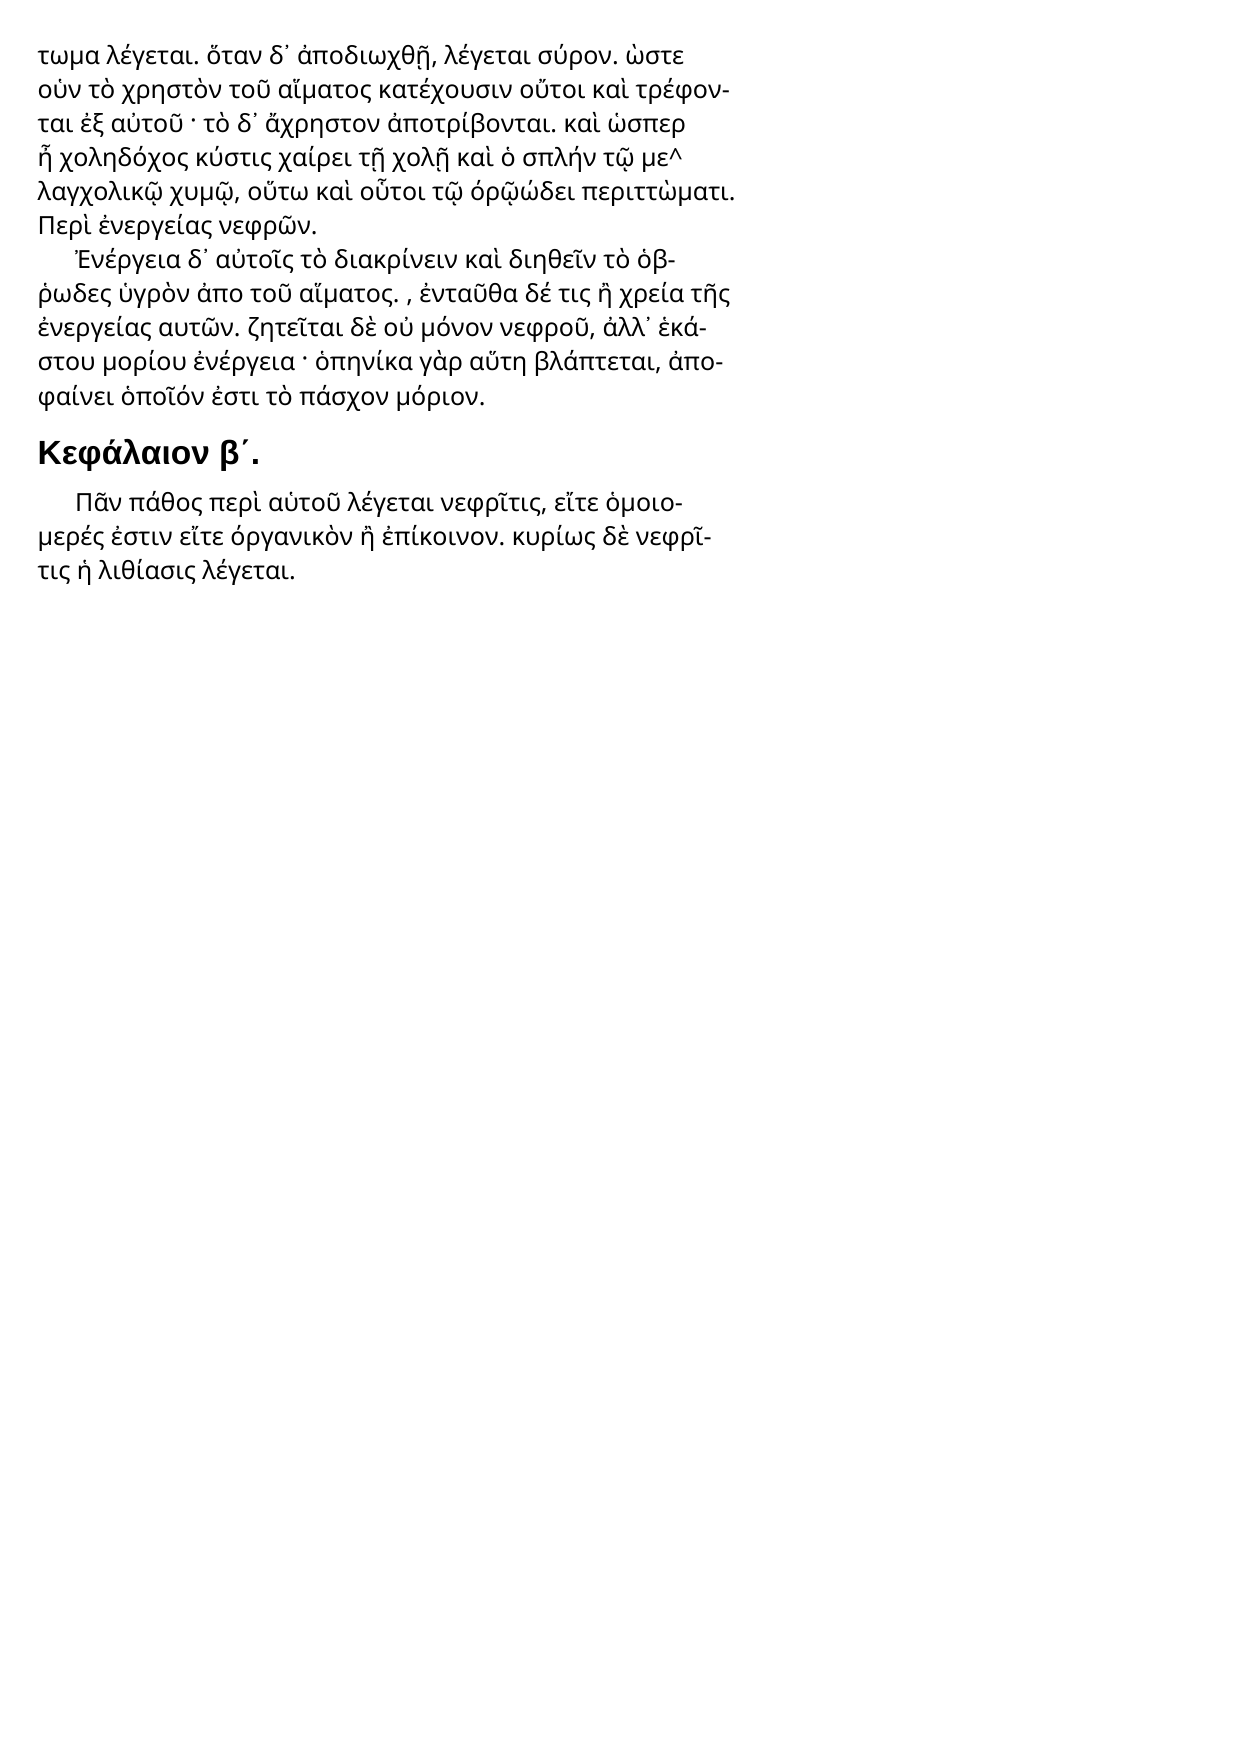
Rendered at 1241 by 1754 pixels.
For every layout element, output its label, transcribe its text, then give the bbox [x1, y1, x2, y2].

text Περὶ ἐνεργείας νεφρῶν. [37, 208, 1203, 242]
subtitle Κεφάλαιον β΄. [37, 433, 1203, 472]
text Ἐνέργεια δ᾽ αὐτοῖς τὸ διακρίνειν καὶ διηθεῖν τὸ ὁβ- ῥωδες ὑγρὸν ἀπο τοῦ αἵματος. , ἐνταῦθα δέ τις ἢ χρεία τῆς ἐνεργείας αυτῶν. ζητεῖται δὲ οὐ μόνον νεφροῦ, ἀλλ᾽ ἑκά- στου μορίου ἐνέργεια · ὁπηνίκα γὰρ αὕτη βλάπτεται, ἀπο- φαίνει ὁποῖόν ἐστι τὸ πάσχον μόριον. [37, 242, 1203, 412]
text τωμα λέγεται. ὅταν δ᾽ ἀποδιωχθῇ, λέγεται σύρον. ὼστε οὑν τὸ χρηστὸν τοῦ αἵματος κατέχουσιν οὔτοι καὶ τρέφον- ται ἐξ αὐτοῦ · τὸ δ᾽ ἄχρηστον ἀποτρίβονται. καὶ ὡσπερ ἦ χοληδόχος κύστις χαίρει τῇ χολῇ καὶ ὁ σπλήν τῷ με^ λαγχολικῷ χυμῷ, οὕτω καὶ οὗτοι τῷ όρῷώδει περιττὼματι. [37, 37, 1203, 208]
text Πᾶν πάθος περὶ αὑτοῦ λέγεται νεφρῖτις, εἴτε ὁμοιο- μερές ἐστιν εἴτε όργανικὸν ἢ ἐπίκοινον. κυρίως δὲ νεφρῖ- τις ἡ λιθίασις λέγεται. [37, 484, 1203, 586]
